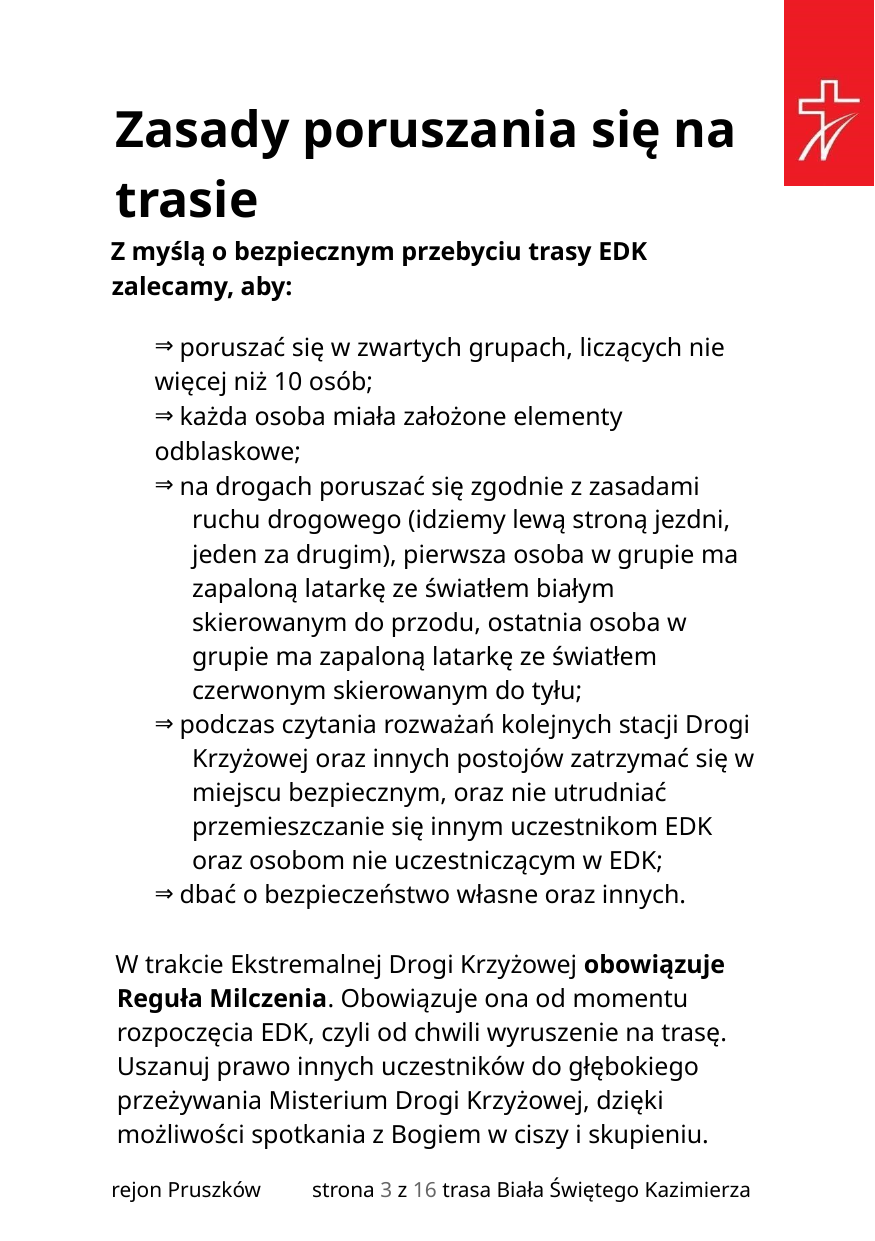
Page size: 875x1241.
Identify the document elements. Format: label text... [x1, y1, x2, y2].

text ⇒ podczas czytania rozważań kolejnych stacji Drogi Krzyżowej oraz innych postojów zatrzymać się w miejscu bezpiecznym, oraz nie utrudniać przemieszczanie się innym uczestnikom EDK oraz osobom nie uczestniczącym w EDK; [154, 707, 762, 877]
text ⇒ dbać o bezpieczeństwo własne oraz innych. [154, 877, 762, 946]
text W trakcie Ekstremalnej Drogi Krzyżowej obowiązuje Reguła Milczenia. Obowiązuje ona od momentu rozpoczęcia EDK, czyli od chwili wyruszenie na trasę. Uszanuj prawo innych uczestników do głębokiego przeżywania Misterium Drogi Krzyżowej, dzięki możliwości spotkania z Bogiem w ciszy i skupieniu. [115, 946, 762, 1151]
picture [784, 0, 874, 186]
text ⇒ na drogach poruszać się zgodnie z zasadami ruchu drogowego (idziemy lewą stroną jezdni, jeden za drugim), pierwsza osoba w grupie ma zapaloną latarkę ze światłem białym skierowanym do przodu, ostatnia osoba w grupie ma zapaloną latarkę ze światłem czerwonym skierowanym do tyłu; [154, 468, 762, 707]
text ⇒ poruszać się w zwartych grupach, liczących nie więcej niż 10 osób; [154, 329, 762, 398]
text Z myślą o bezpiecznym przebyciu trasy EDK zalecamy, aby: [111, 233, 762, 302]
subtitle Zasady poruszania się na trasie [115, 94, 762, 232]
text ⇒ każda osoba miała założone elementy odblaskowe; [154, 399, 762, 467]
